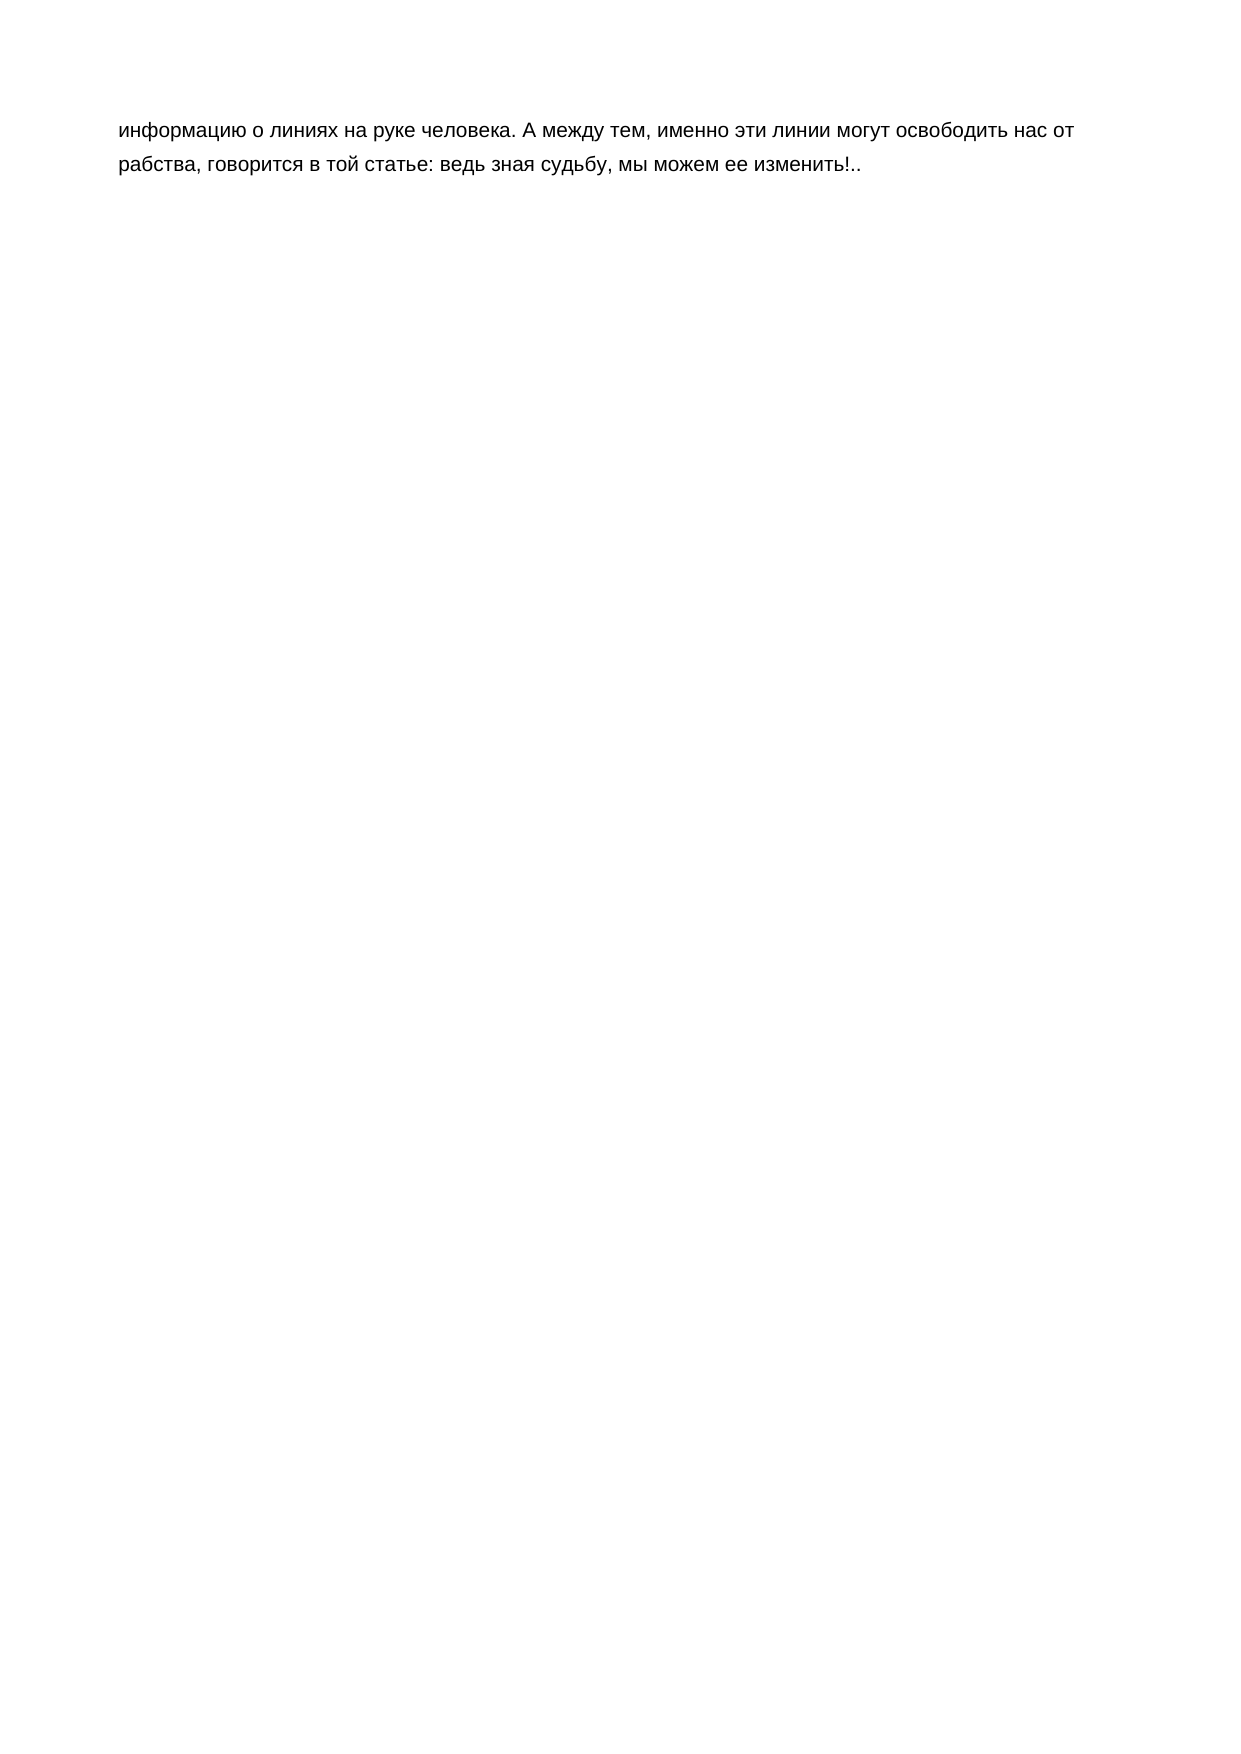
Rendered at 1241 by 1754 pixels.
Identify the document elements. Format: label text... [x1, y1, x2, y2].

text информацию о линиях на руке человека. А между тем, именно эти линии могут освободить нас от рабства, говорится в той статье: ведь зная судьбу, мы можем ее изменить!.. [118, 118, 1122, 176]
